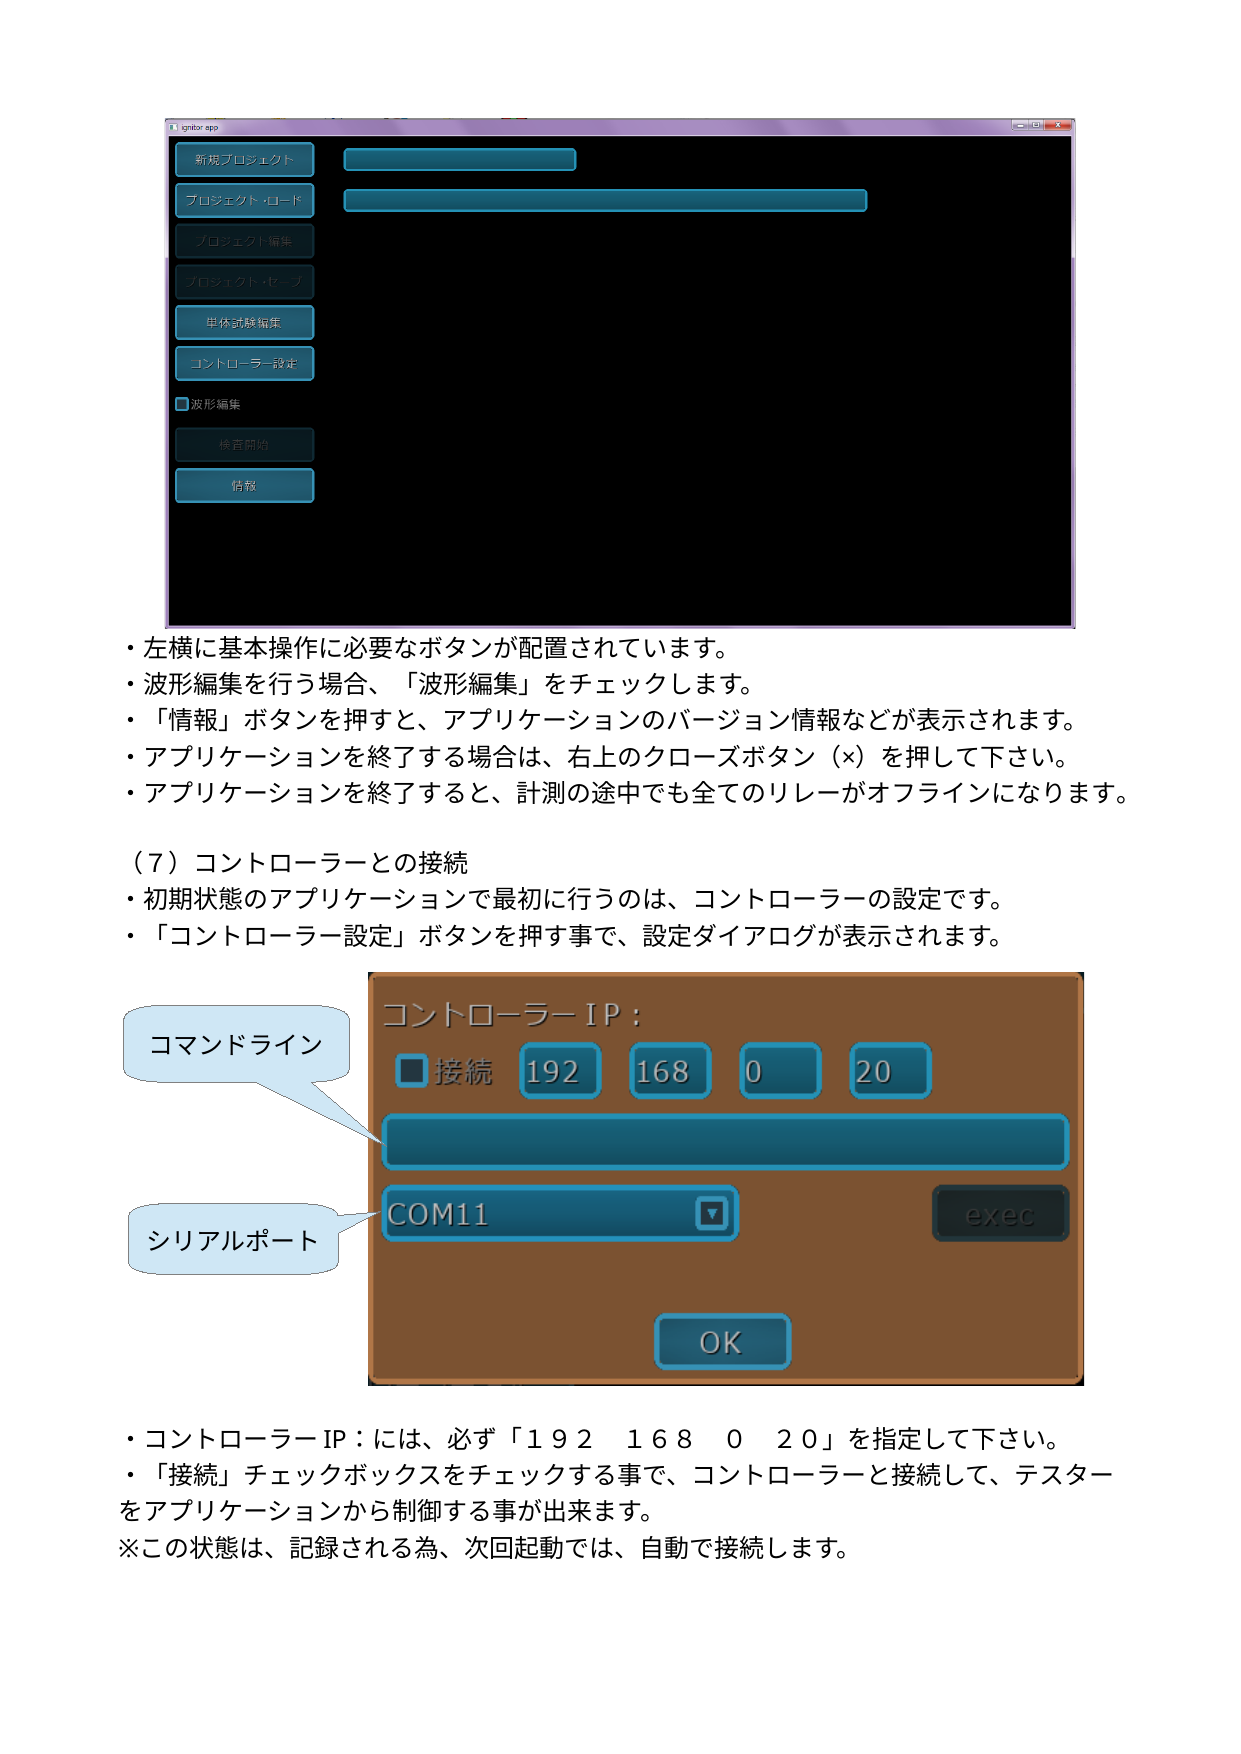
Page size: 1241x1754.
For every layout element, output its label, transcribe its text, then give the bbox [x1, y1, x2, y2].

text ・アプリケーションを終了する場合は、右上のクローズボタン（×）を押して下さい。 [118, 737, 1122, 773]
text ・初期状態のアプリケーションで最初に行うのは、コントローラーの設定です。 [118, 880, 1122, 916]
text ・「接続」チェックボックスをチェックする事で、コントローラーと接続して、テスターをアプリケーションから制御する事が出来ます。 [118, 1456, 1122, 1528]
text ・波形編集を行う場合、「波形編集」をチェックします。 [118, 664, 1122, 701]
picture [368, 972, 1085, 1386]
text ・「情報」ボタンを押すと、アプリケーションのバージョン情報などが表示されます。 [118, 701, 1122, 737]
text ・左横に基本操作に必要なボタンが配置されています。 [118, 118, 1122, 664]
text ・「コントローラー設定」ボタンを押す事で、設定ダイアログが表示されます。 [118, 916, 1122, 952]
picture [164, 118, 1076, 629]
text ・コントローラーIP：には、必ず「１９２ １６８ ０ ２０」を指定して下さい。 [118, 1419, 1122, 1456]
text ・アプリケーションを終了すると、計測の途中でも全てのリレーがオフラインになります。 [118, 773, 1122, 809]
text ※この状態は、記録される為、次回起動では、自動で接続します。 [118, 1528, 1122, 1564]
text （７）コントローラーとの接続 [118, 844, 1122, 880]
